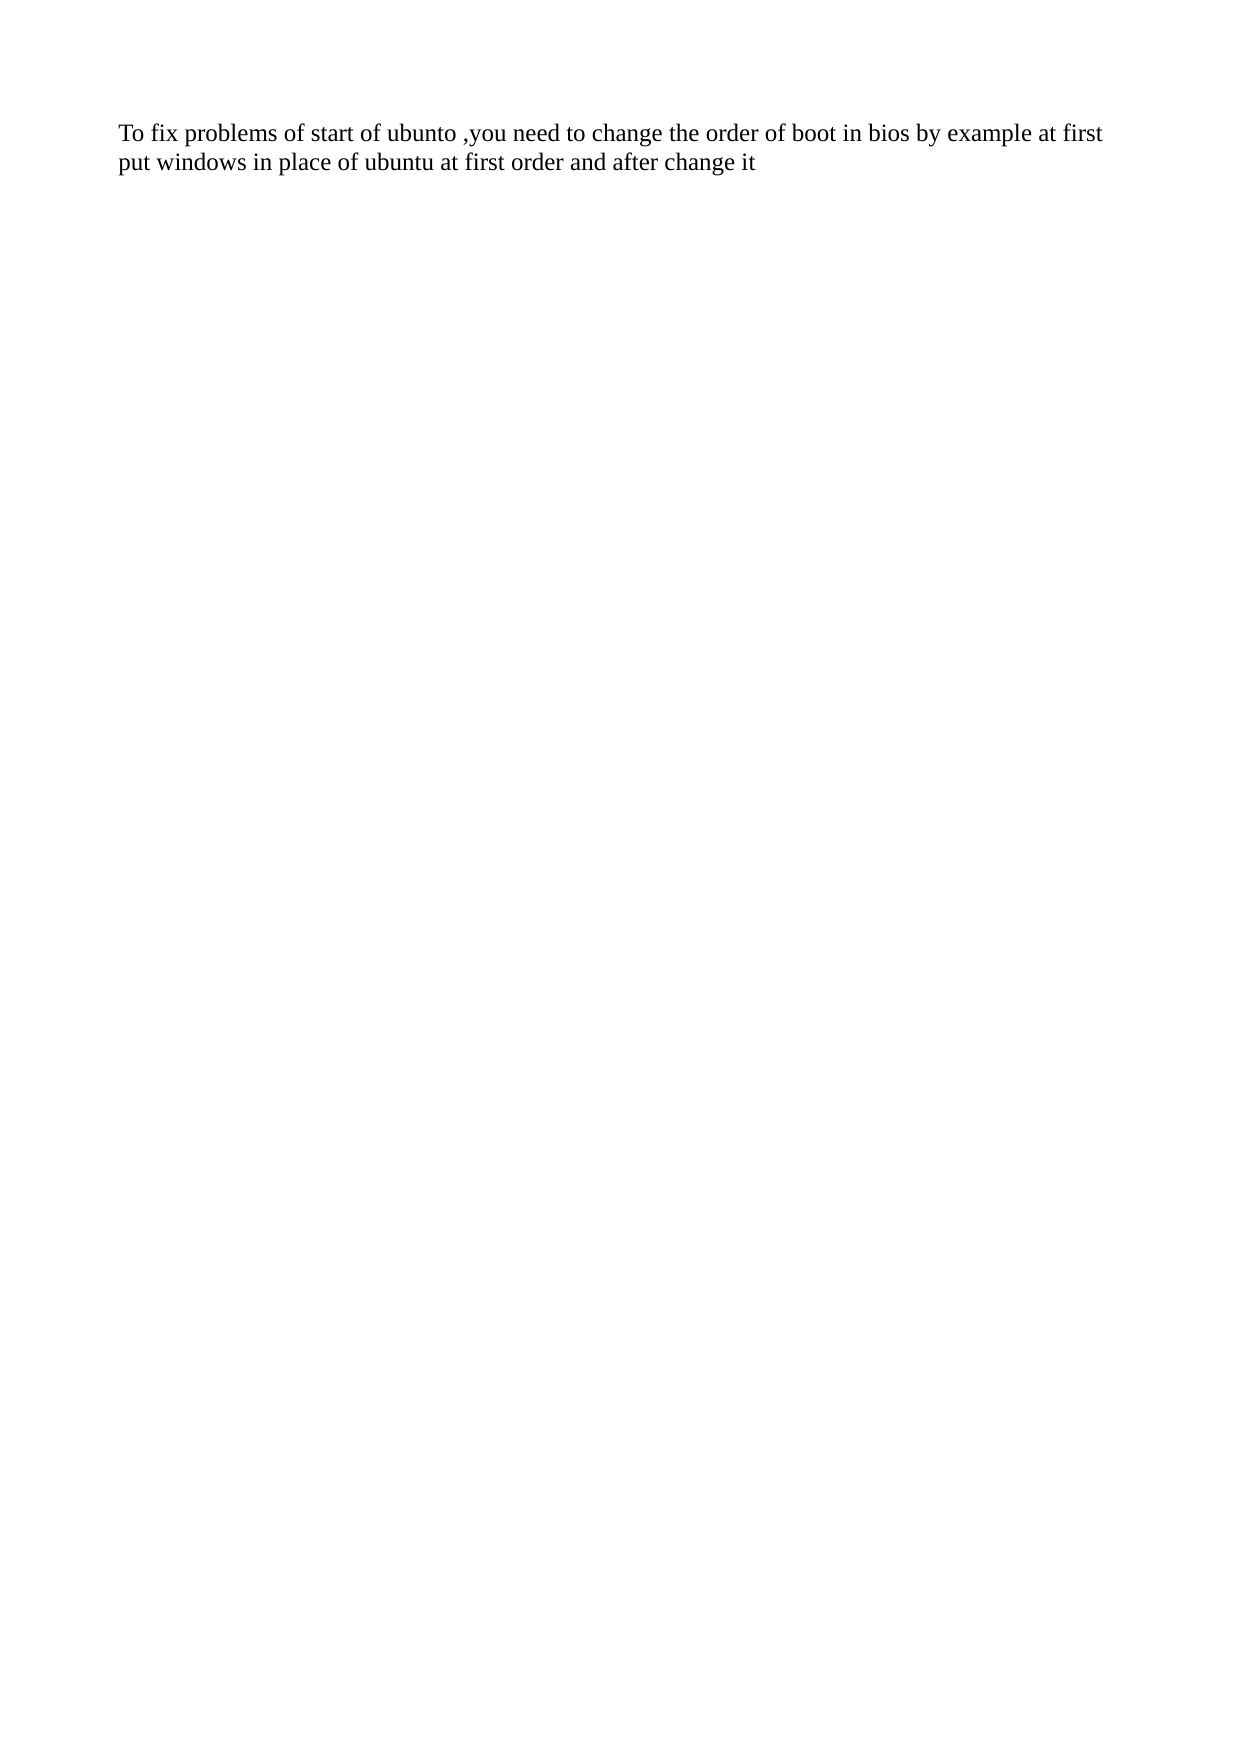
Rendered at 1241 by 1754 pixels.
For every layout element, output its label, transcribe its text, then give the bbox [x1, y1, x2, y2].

text To fix problems of start of ubunto ,you need to change the order of boot in bios by example at first put windows in place of ubuntu at first order and after change it [118, 118, 1122, 176]
